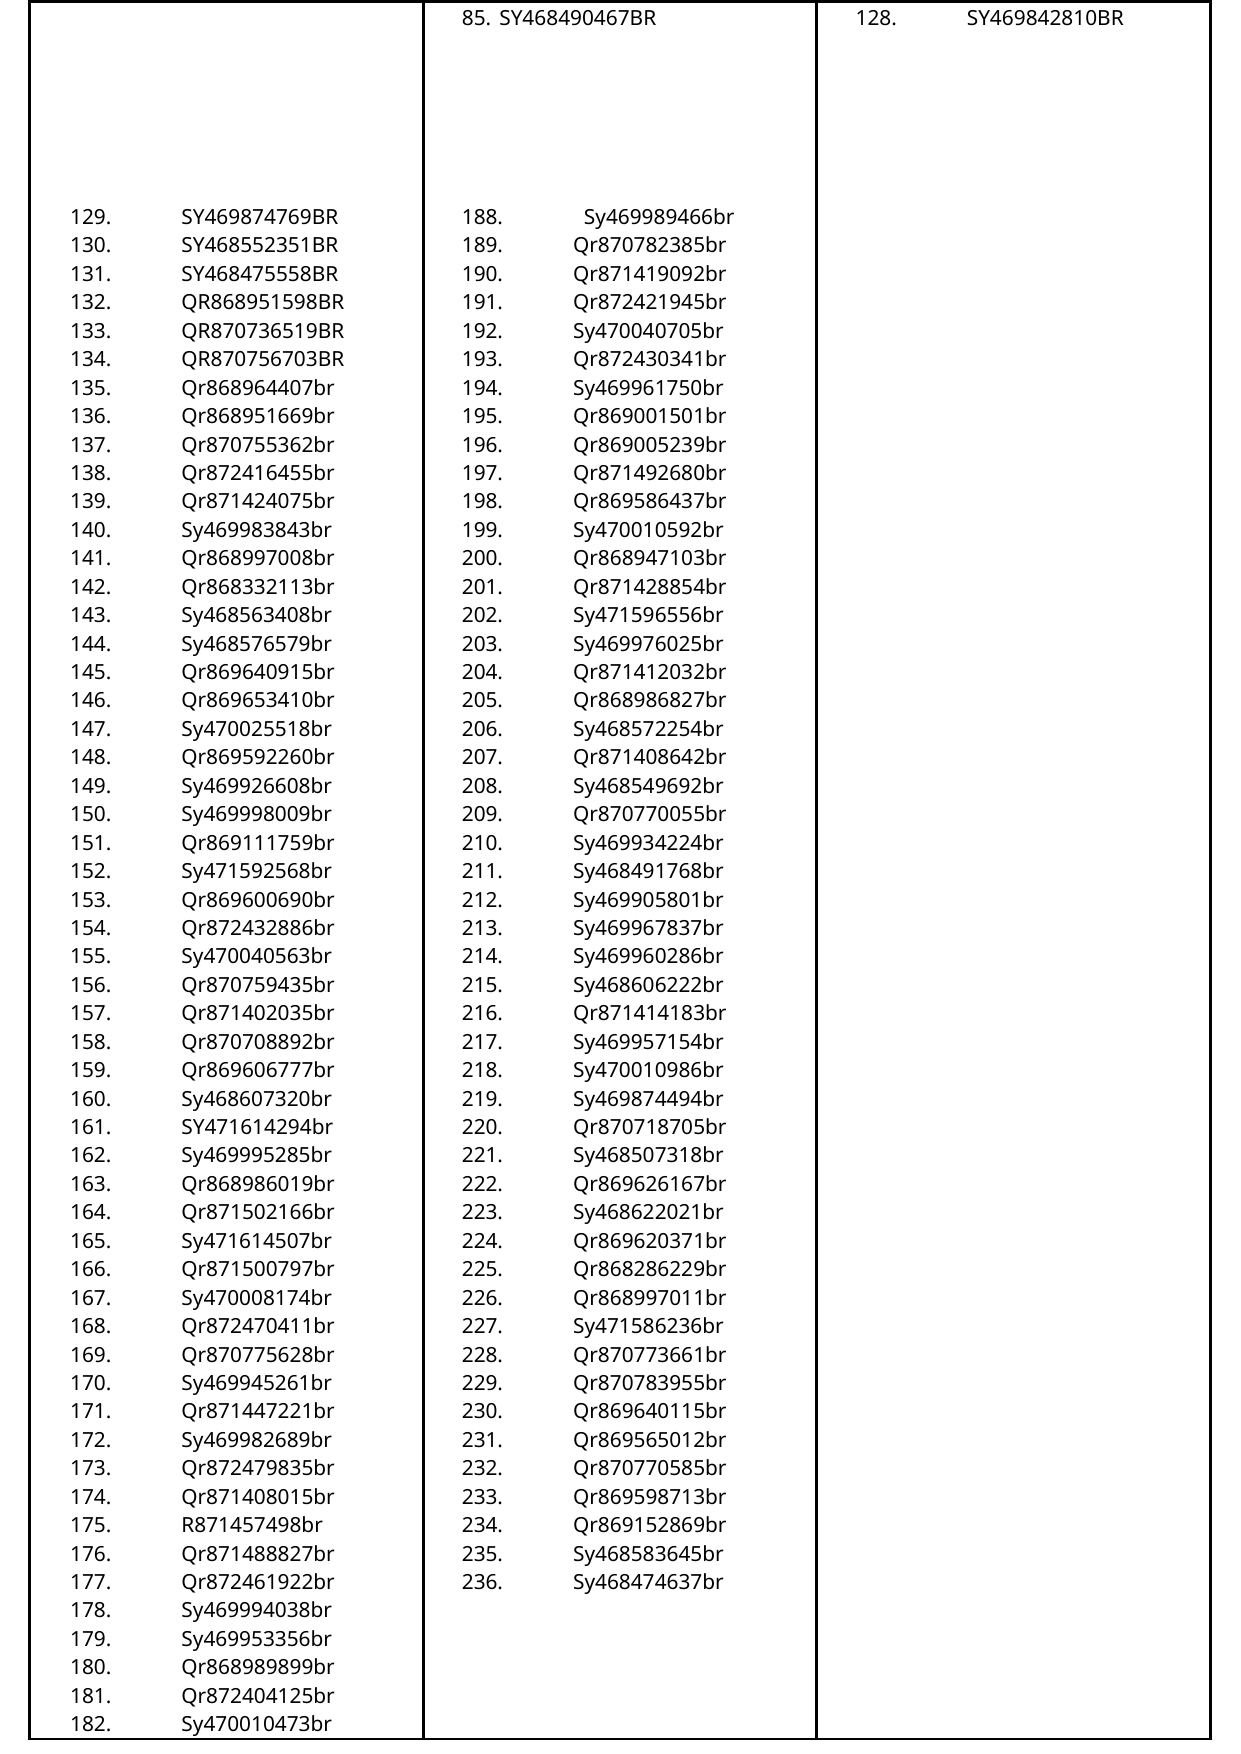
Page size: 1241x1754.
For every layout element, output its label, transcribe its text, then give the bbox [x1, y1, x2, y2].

table_cell Sy468553079br Qr869151965br Qr869570026br Sy468542589br Qr869150103br Qr870703612br Sy469911886br Sy468577614br Sy468617313br Qr869154034br Sy469857981br Qr869137155br Qr869175096br Qr870713314br Qr869579820br Qr869659620br Sy468596216br Qr868330497br Qr868975285br Qr868349768br Qr868259047br Sy469943464br Qr868333808br Sy469902782br Qr868959305br Qr870713230br Sy469872723br Qr869610520br Qr870745524br Sy468553975br Qr869130537br Qr869133357br Qr869119063br Sy468584955br Qr869593910br Sy469899598br Sy469908079br Qr869179478br Sy469930633br Qr869177021br Qr870754367br Qr870755138br SY469874769BR SY468552351BR SY468475558BR QR868951598BR QR870736519BR QR870756703BR Qr868964407br Qr868951669br Qr870755362br Qr872416455br Qr871424075br Sy469983843br Qr868997008br Qr868332113br Sy468563408br Sy468576579br Qr869640915br Qr869653410br Sy470025518br Qr869592260br Sy469926608br Sy469998009br Qr869111759br Sy471592568br Qr869600690br Qr872432886br Sy470040563br Qr870759435br Qr871402035br Qr870708892br Qr869606777br Sy468607320br SY471614294br Sy469995285br Qr868986019br Qr871502166br Sy471614507br Qr871500797br Sy470008174br Qr872470411br Qr870775628br Sy469945261br Qr871447221br Sy469982689br Qr872479835br Qr871408015br R871457498br Qr871488827br Qr872461922br Sy469994038br Sy469953356br Qr868989899br Qr872404125br Sy470010473br Sy469969342br Qr871502886br Sy469955207br Qr870790262br Sy469980820br [31, 3, 422, 1738]
table_cell Qr868977604br Qr869139859br Qr869633185br Qr869164408br Sy469921146br Qr869197026br Qr868965645br Sy469844585br Sy469859894br Qr869655733br Sy468553269br Sy468516765br Sy468574961br Sy468579663br Qr868997609br Qr870690953br Qr868949135br Sy468571554br Qr869188903br Sy468484064br Qr870771144br Qr868938265br Sy468581905br Sy468597636br Qr869637575br Qr869627587br Qr869177392br Qr869135653br Qr869145721br Qr869624515br Sy469933674br Qr869639642br Sy469872935br Sy468488401br Sy468491649br Qr868339045br Qr868317411br Sy468536036br Qr868354913br R869182344BR QR869145465BR QR869652706BR SY468490467BR Sy469989466br Qr870782385br Qr871419092br Qr872421945br Sy470040705br Qr872430341br Sy469961750br Qr869001501br Qr869005239br Qr871492680br Qr869586437br Sy470010592br Qr868947103br Qr871428854br Sy471596556br Sy469976025br Qr871412032br Qr868986827br Sy468572254br Qr871408642br Sy468549692br Qr870770055br Sy469934224br Sy468491768br Sy469905801br Sy469967837br Sy469960286br Sy468606222br Qr871414183br Sy469957154br Sy470010986br Sy469874494br Qr870718705br Sy468507318br Qr869626167br Sy468622021br Qr869620371br Qr868286229br Qr868997011br Sy471586236br Qr870773661br Qr870783955br Qr869640115br Qr869565012br Qr870770585br Qr869598713br Qr869152869br Sy468583645br Sy468474637br [425, 3, 815, 1738]
table_cell Qr868947908br Qr869648162br Sy468570430br Qr868954475br Sy469929462br Qr869573362br Qr869578197br Qr868945875br Qr870698149br Sy468528437br Qr868285413br Qr870768600br Qr868965416br Qr868999264br Qr868354238br Qr869624254br Qr870724056br Qr870736655br Qr869577015br Qr869603055br Qr868260990br Qr868287140br Qr869135596br Y469925616BR SY468471715BR QR869590839BR QR870760889BR QR869651263BR SY468591355BR QR869636615BR QR868937361BR SY469907918BR QR869651317BR QR870730666BR SY468581137BR SY469886121BR SY468482341BR QR868930363BR SY468521310BR SY468618058BR QR869581562BR QR869565627BR SY469842810BR [818, 3, 1209, 1738]
